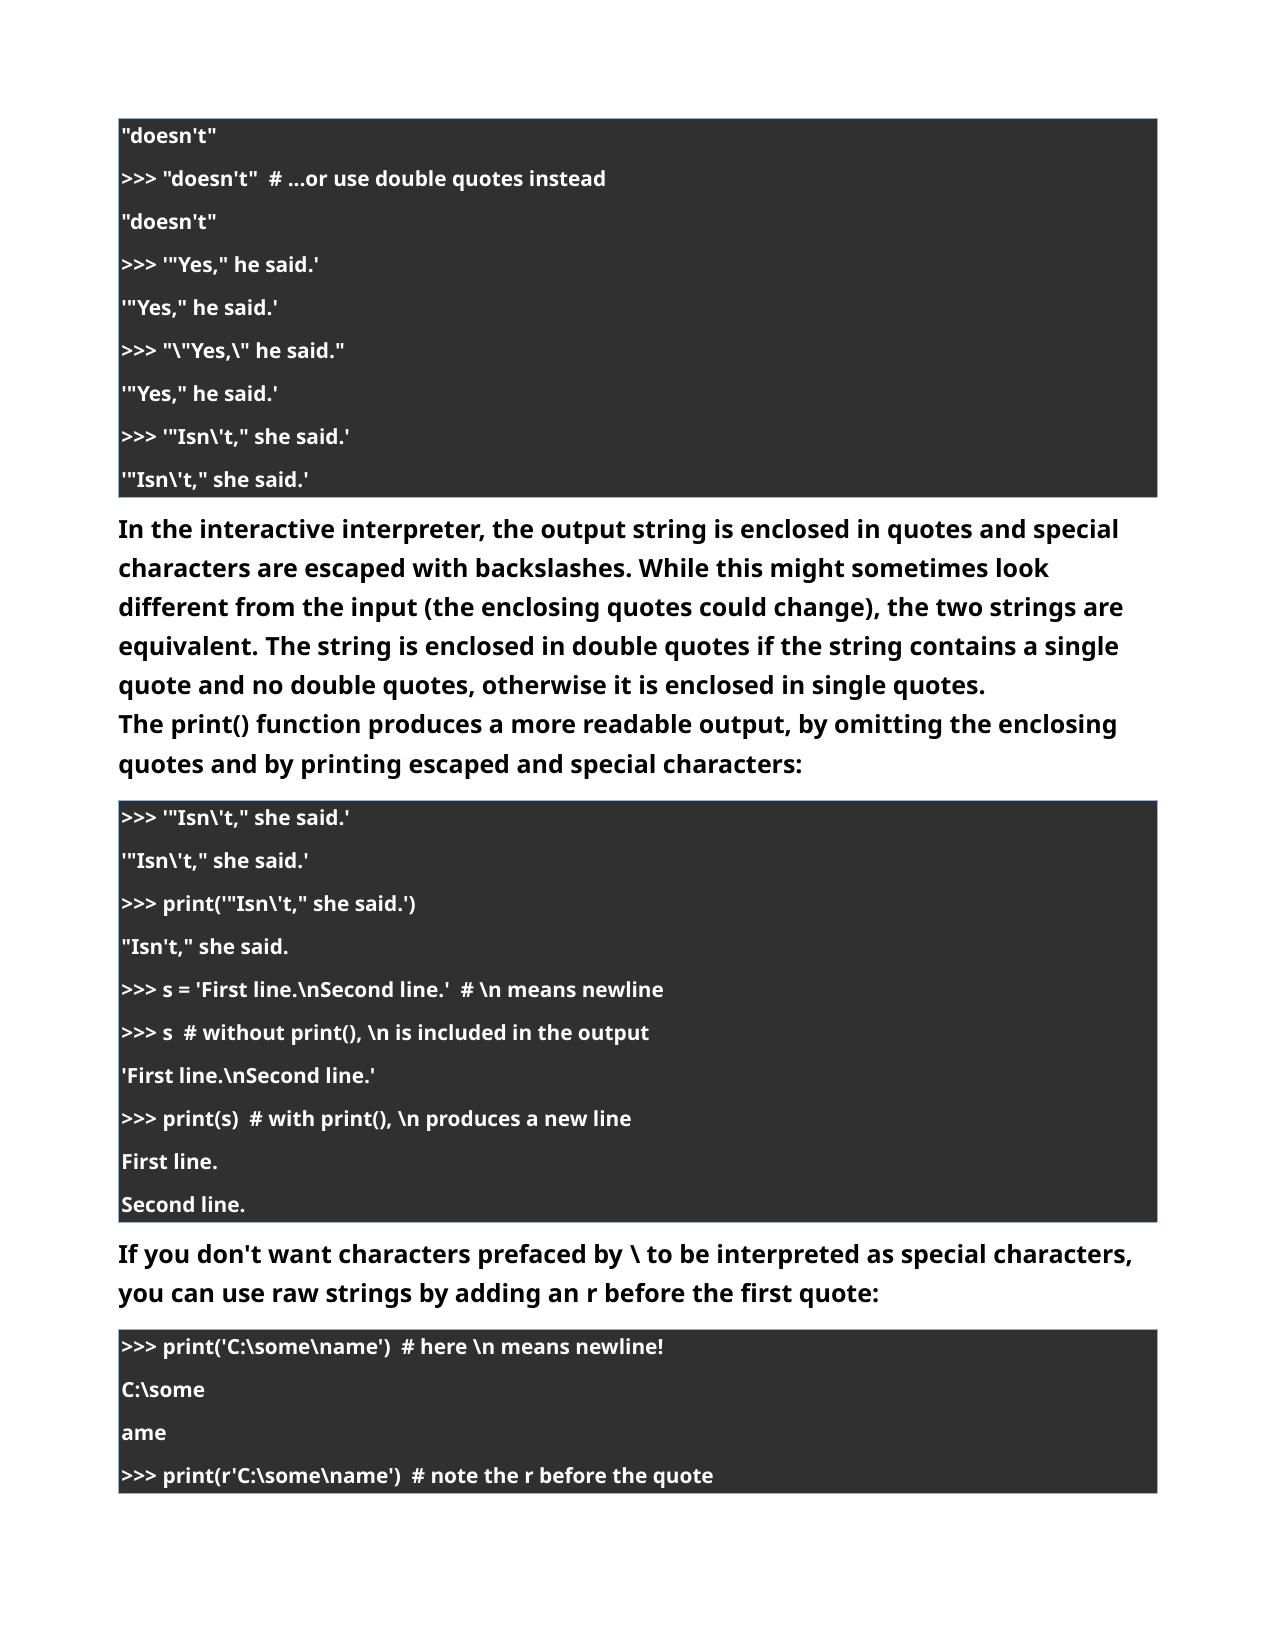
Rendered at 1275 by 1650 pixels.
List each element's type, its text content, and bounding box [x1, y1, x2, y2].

text >>> s = 'First line.\nSecond line.' # \n means newline [119, 972, 1157, 1004]
text C:\some [119, 1372, 1157, 1404]
text '"Isn\'t," she said.' [119, 462, 1157, 497]
text >>> '"Isn\'t," she said.' [119, 801, 1157, 832]
text "doesn't" [119, 119, 1157, 149]
text 'First line.\nSecond line.' [119, 1058, 1157, 1090]
text >>> "\"Yes,\" he said." [119, 333, 1157, 365]
text "doesn't" [119, 204, 1157, 236]
text ame [119, 1415, 1157, 1447]
text >>> print(s) # with print(), \n produces a new line [119, 1101, 1157, 1133]
text '"Yes," he said.' [119, 290, 1157, 322]
text Second line. [119, 1187, 1157, 1222]
text >>> '"Yes," he said.' [119, 247, 1157, 279]
text >>> print(r'C:\some\name') # note the r before the quote [119, 1458, 1157, 1493]
text >>> print('"Isn\'t," she said.') [119, 886, 1157, 918]
text >>> s # without print(), \n is included in the output [119, 1015, 1157, 1047]
text First line. [119, 1144, 1157, 1176]
text '"Isn\'t," she said.' [119, 843, 1157, 874]
text >>> '"Isn\'t," she said.' [119, 419, 1157, 451]
text In the interactive interpreter, the output string is enclosed in quotes and special characters are escaped with backslashes. While this might sometimes look different from the input (the enclosing quotes could change), the two strings are equivalent. The string is enclosed in double quotes if the string contains a single quote and no double quotes, otherwise it is enclosed in single quotes. The print() function produces a more readable output, by omitting the enclosing quotes and by printing escaped and special characters: [118, 511, 1157, 780]
text "Isn't," she said. [119, 929, 1157, 961]
text '"Yes," he said.' [119, 376, 1157, 408]
text >>> print('C:\some\name') # here \n means newline! [119, 1330, 1157, 1361]
text If you don't want characters prefaced by \ to be interpreted as special characters, you can use raw strings by adding an r before the first quote: [118, 1236, 1157, 1309]
text >>> "doesn't" # ...or use double quotes instead [119, 161, 1157, 193]
